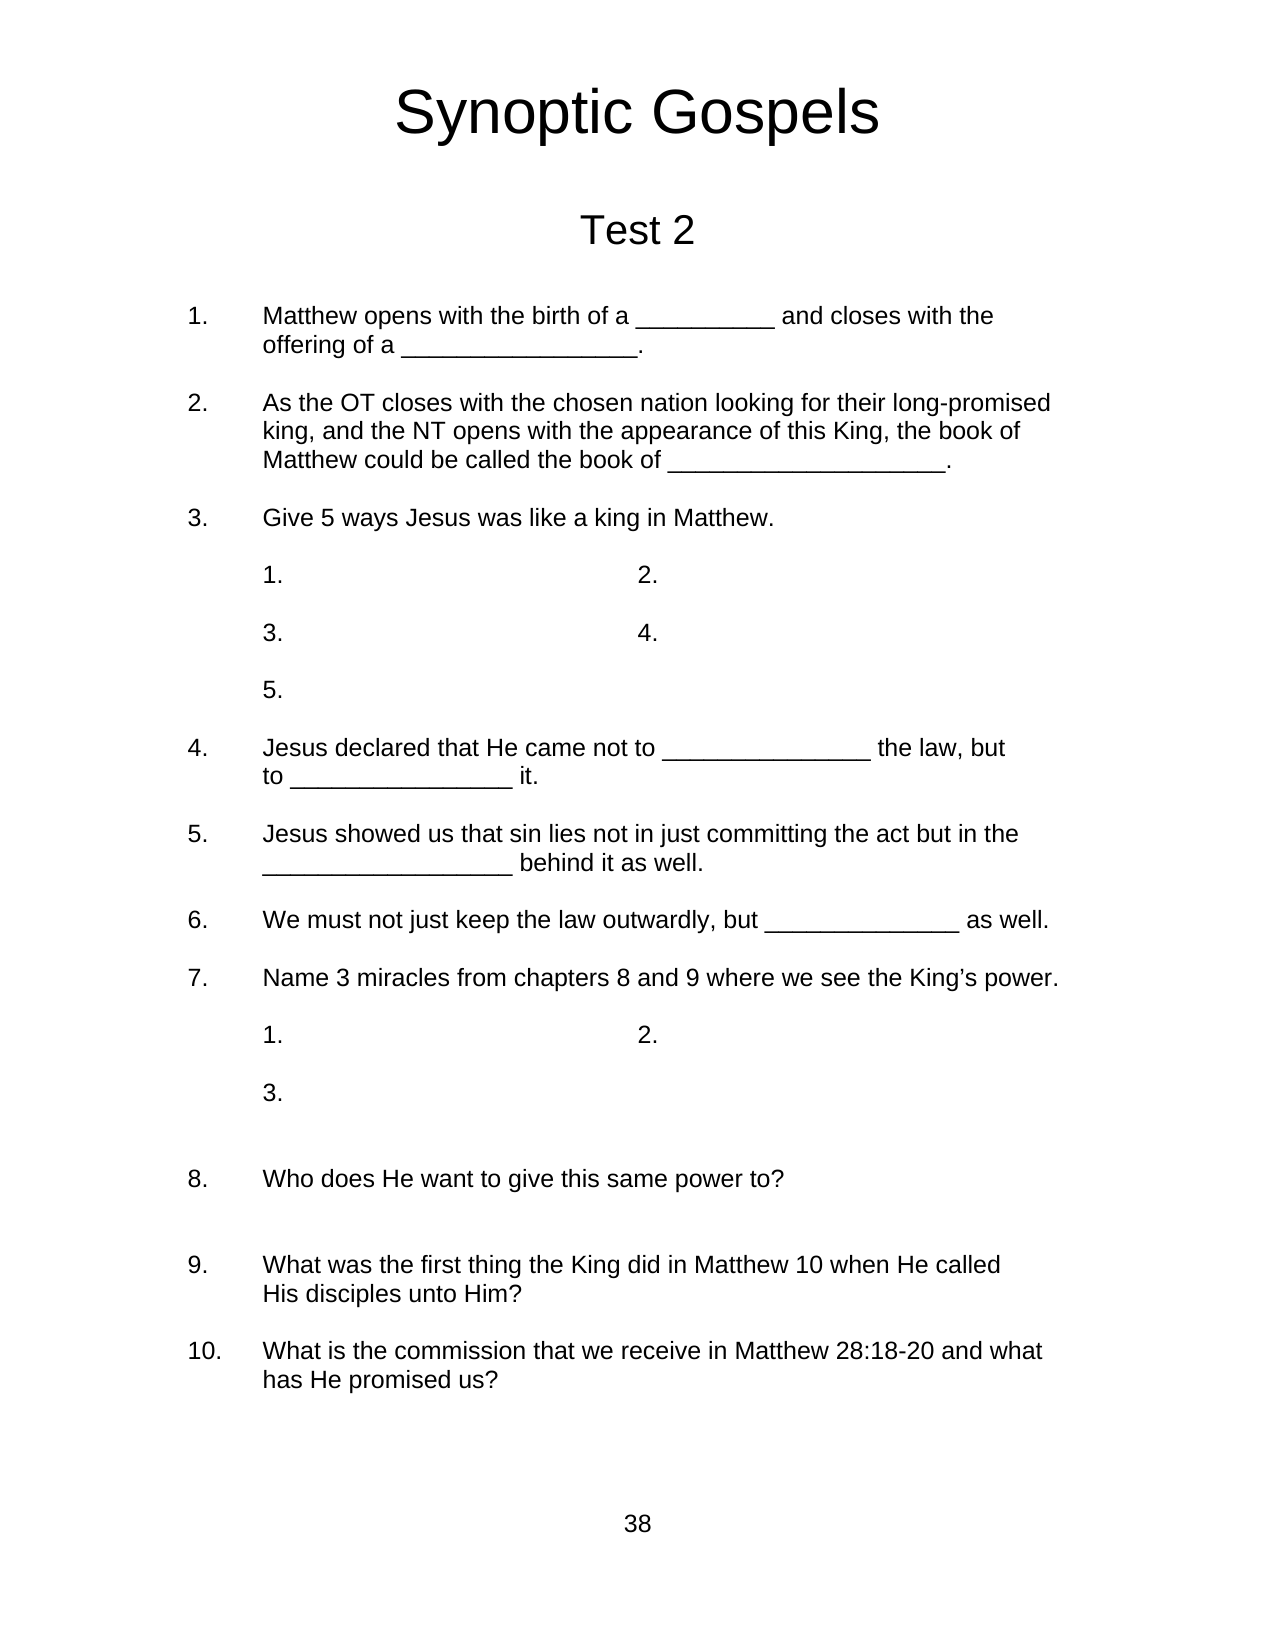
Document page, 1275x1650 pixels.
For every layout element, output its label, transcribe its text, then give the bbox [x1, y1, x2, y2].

text 6. We must not just keep the law outwardly, but ______________ as well. [187, 905, 1087, 934]
text Test 2 [187, 206, 1087, 253]
text offering of a _________________. [187, 330, 1087, 359]
text 3. Give 5 ways Jesus was like a king in Matthew. [187, 503, 1087, 531]
text 5. [187, 675, 1087, 704]
text 10. What is the commission that we receive in Matthew 28:18-20 and what has He promised us? [187, 1336, 1087, 1394]
text 9. What was the first thing the King did in Matthew 10 when He called [187, 1250, 1087, 1279]
text 7. Name 3 miracles from chapters 8 and 9 where we see the King’s power. [187, 963, 1087, 991]
text 5. Jesus showed us that sin lies not in just committing the act but in the [187, 819, 1087, 848]
text 1. 2. [187, 560, 1087, 589]
text Matthew could be called the book of ____________________. [187, 445, 1087, 474]
text king, and the NT opens with the appearance of this King, the book of [187, 416, 1087, 445]
text to ________________ it. [187, 761, 1087, 790]
text 3. 4. [187, 618, 1087, 646]
text 1. Matthew opens with the birth of a __________ and closes with the [187, 301, 1087, 330]
text 4. Jesus declared that He came not to _______________ the law, but [187, 733, 1087, 761]
text His disciples unto Him? [187, 1279, 1087, 1308]
text 1. 2. [187, 1020, 1087, 1049]
text 3. [187, 1078, 1087, 1106]
text 8. Who does He want to give this same power to? [187, 1164, 1087, 1193]
text __________________ behind it as well. [187, 848, 1087, 876]
text 2. As the OT closes with the chosen nation looking for their long-promised [187, 388, 1087, 416]
